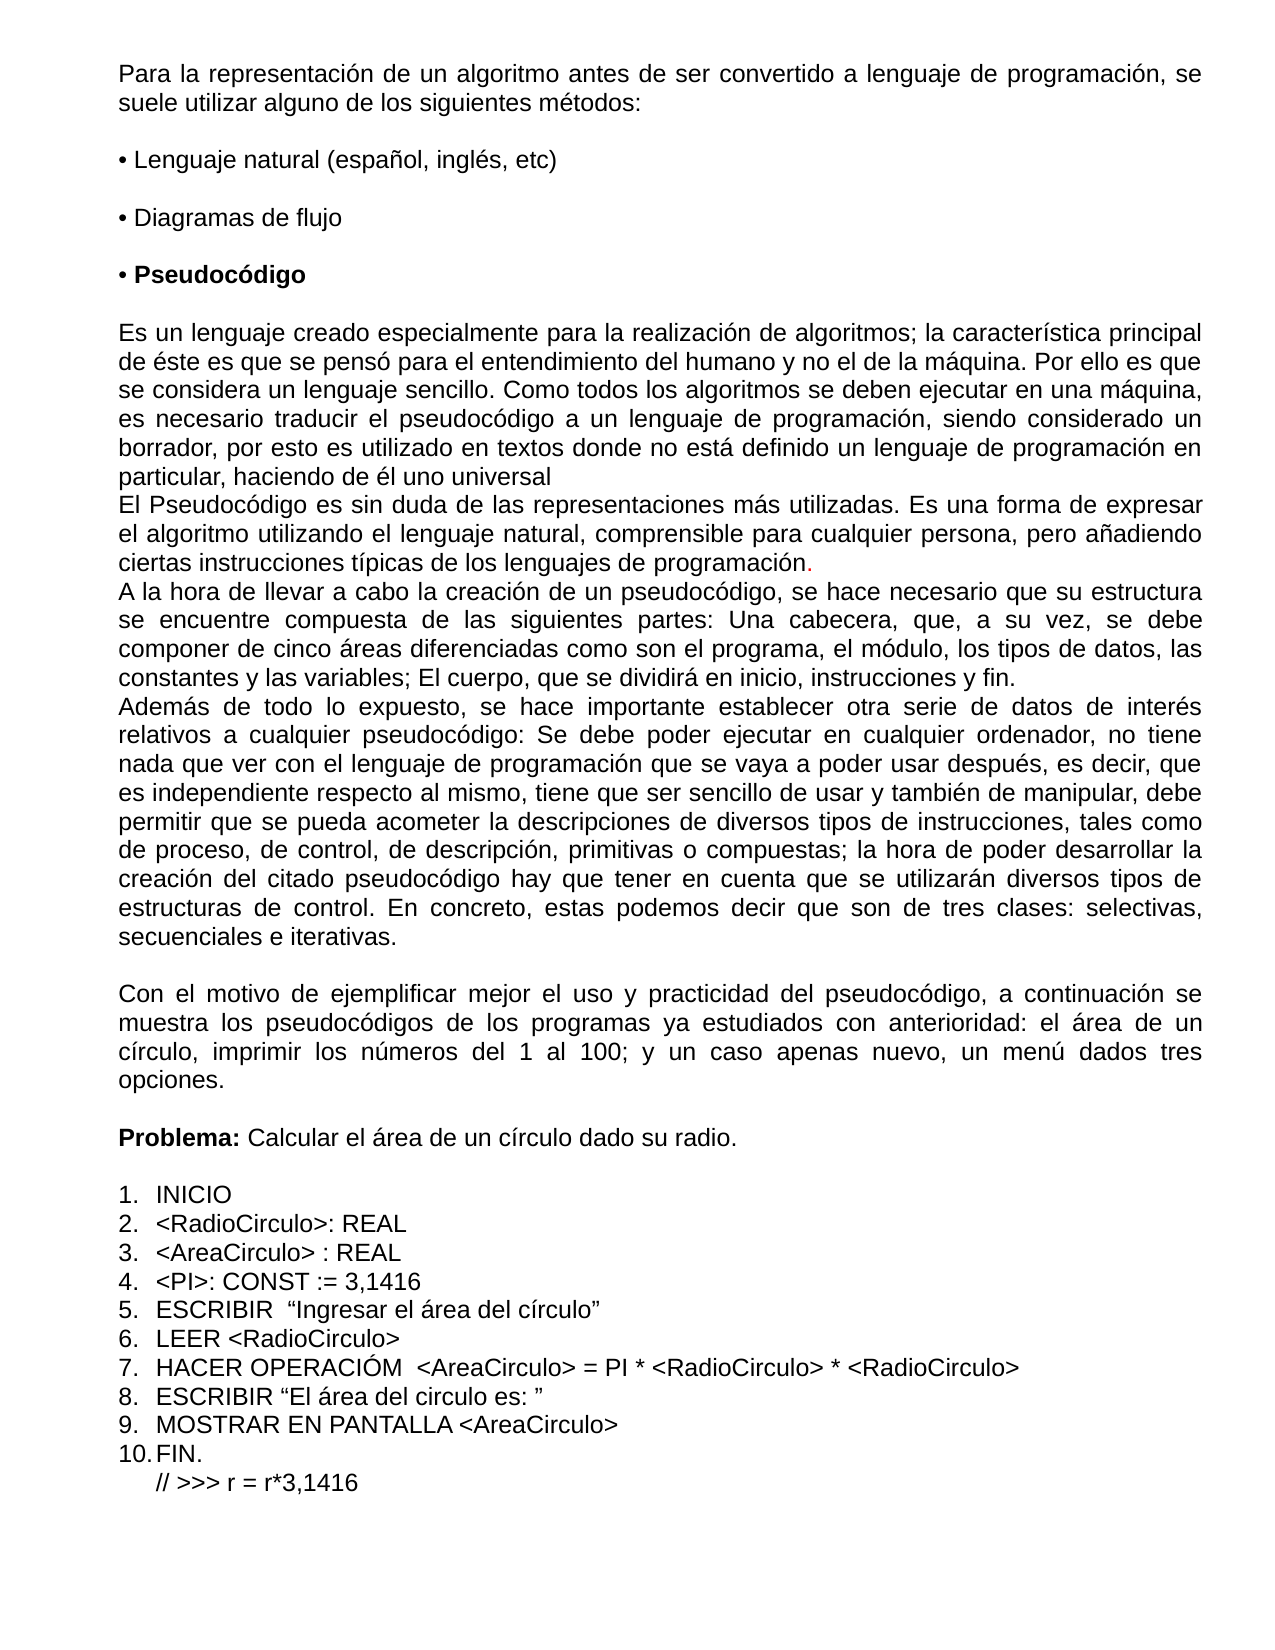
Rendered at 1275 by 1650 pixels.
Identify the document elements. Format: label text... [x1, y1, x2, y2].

list MOSTRAR EN PANTALLA <AreaCirculo> [118, 1410, 1205, 1439]
text Además de todo lo expuesto, se hace importante establecer otra serie de datos de interés relativos a cualquier pseudocódigo: Se debe poder ejecutar en cualquier ordenador, no tiene nada que ver con el lenguaje de programación que se vaya a poder usar después, es decir, que es independiente respecto al mismo, tiene que ser sencillo de usar y también de manipular, debe permitir que se pueda acometer la descripciones de diversos tipos de instrucciones, tales como de proceso, de control, de descripción, primitivas o compuestas; la hora de poder desarrollar la creación del citado pseudocódigo hay que tener en cuenta que se utilizarán diversos tipos de estructuras de control. En concreto, estas podemos decir que son de tres clases: selectivas, secuenciales e iterativas. [118, 692, 1205, 950]
text • Lenguaje natural (español, inglés, etc) [118, 145, 1205, 174]
list FIN. [118, 1439, 1205, 1468]
text Con el motivo de ejemplificar mejor el uso y practicidad del pseudocódigo, a continuación se muestra los pseudocódigos de los programas ya estudiados con anterioridad: el área de un círculo, imprimir los números del 1 al 100; y un caso apenas nuevo, un menú dados tres opciones. [118, 979, 1205, 1094]
text Problema: Calcular el área de un círculo dado su radio. [118, 1123, 1205, 1152]
list INICIO [118, 1180, 1205, 1209]
text El Pseudocódigo es sin duda de las representaciones más utilizadas. Es una forma de expresar el algoritmo utilizando el lenguaje natural, comprensible para cualquier persona, pero añadiendo ciertas instrucciones típicas de los lenguajes de programación. [118, 490, 1205, 577]
text A la hora de llevar a cabo la creación de un pseudocódigo, se hace necesario que su estructura se encuentre compuesta de las siguientes partes: Una cabecera, que, a su vez, se debe componer de cinco áreas diferenciadas como son el programa, el módulo, los tipos de datos, las constantes y las variables; El cuerpo, que se dividirá en inicio, instrucciones y fin. [118, 577, 1205, 692]
list ESCRIBIR “Ingresar el área del círculo” [118, 1295, 1205, 1324]
text • Diagramas de flujo [118, 203, 1205, 232]
list <AreaCirculo> : REAL [118, 1238, 1205, 1267]
text • Pseudocódigo [118, 260, 1205, 289]
text // >>> r = r*3,1416 [156, 1468, 1205, 1497]
text Para la representación de un algoritmo antes de ser convertido a lenguaje de programación, se suele utilizar alguno de los siguientes métodos: [118, 59, 1205, 117]
list LEER <RadioCirculo> [118, 1324, 1205, 1353]
list <RadioCirculo>: REAL [118, 1209, 1205, 1238]
text Es un lenguaje creado especialmente para la realización de algoritmos; la característica principal de éste es que se pensó para el entendimiento del humano y no el de la máquina. Por ello es que se considera un lenguaje sencillo. Como todos los algoritmos se deben ejecutar en una máquina, es necesario traducir el pseudocódigo a un lenguaje de programación, siendo considerado un borrador, por esto es utilizado en textos donde no está definido un lenguaje de programación en particular, haciendo de él uno universal [118, 318, 1205, 490]
list ESCRIBIR “El área del circulo es: ” [118, 1382, 1205, 1410]
list HACER OPERACIÓM <AreaCirculo> = PI * <RadioCirculo> * <RadioCirculo> [118, 1353, 1205, 1382]
list <PI>: CONST := 3,1416 [118, 1267, 1205, 1295]
